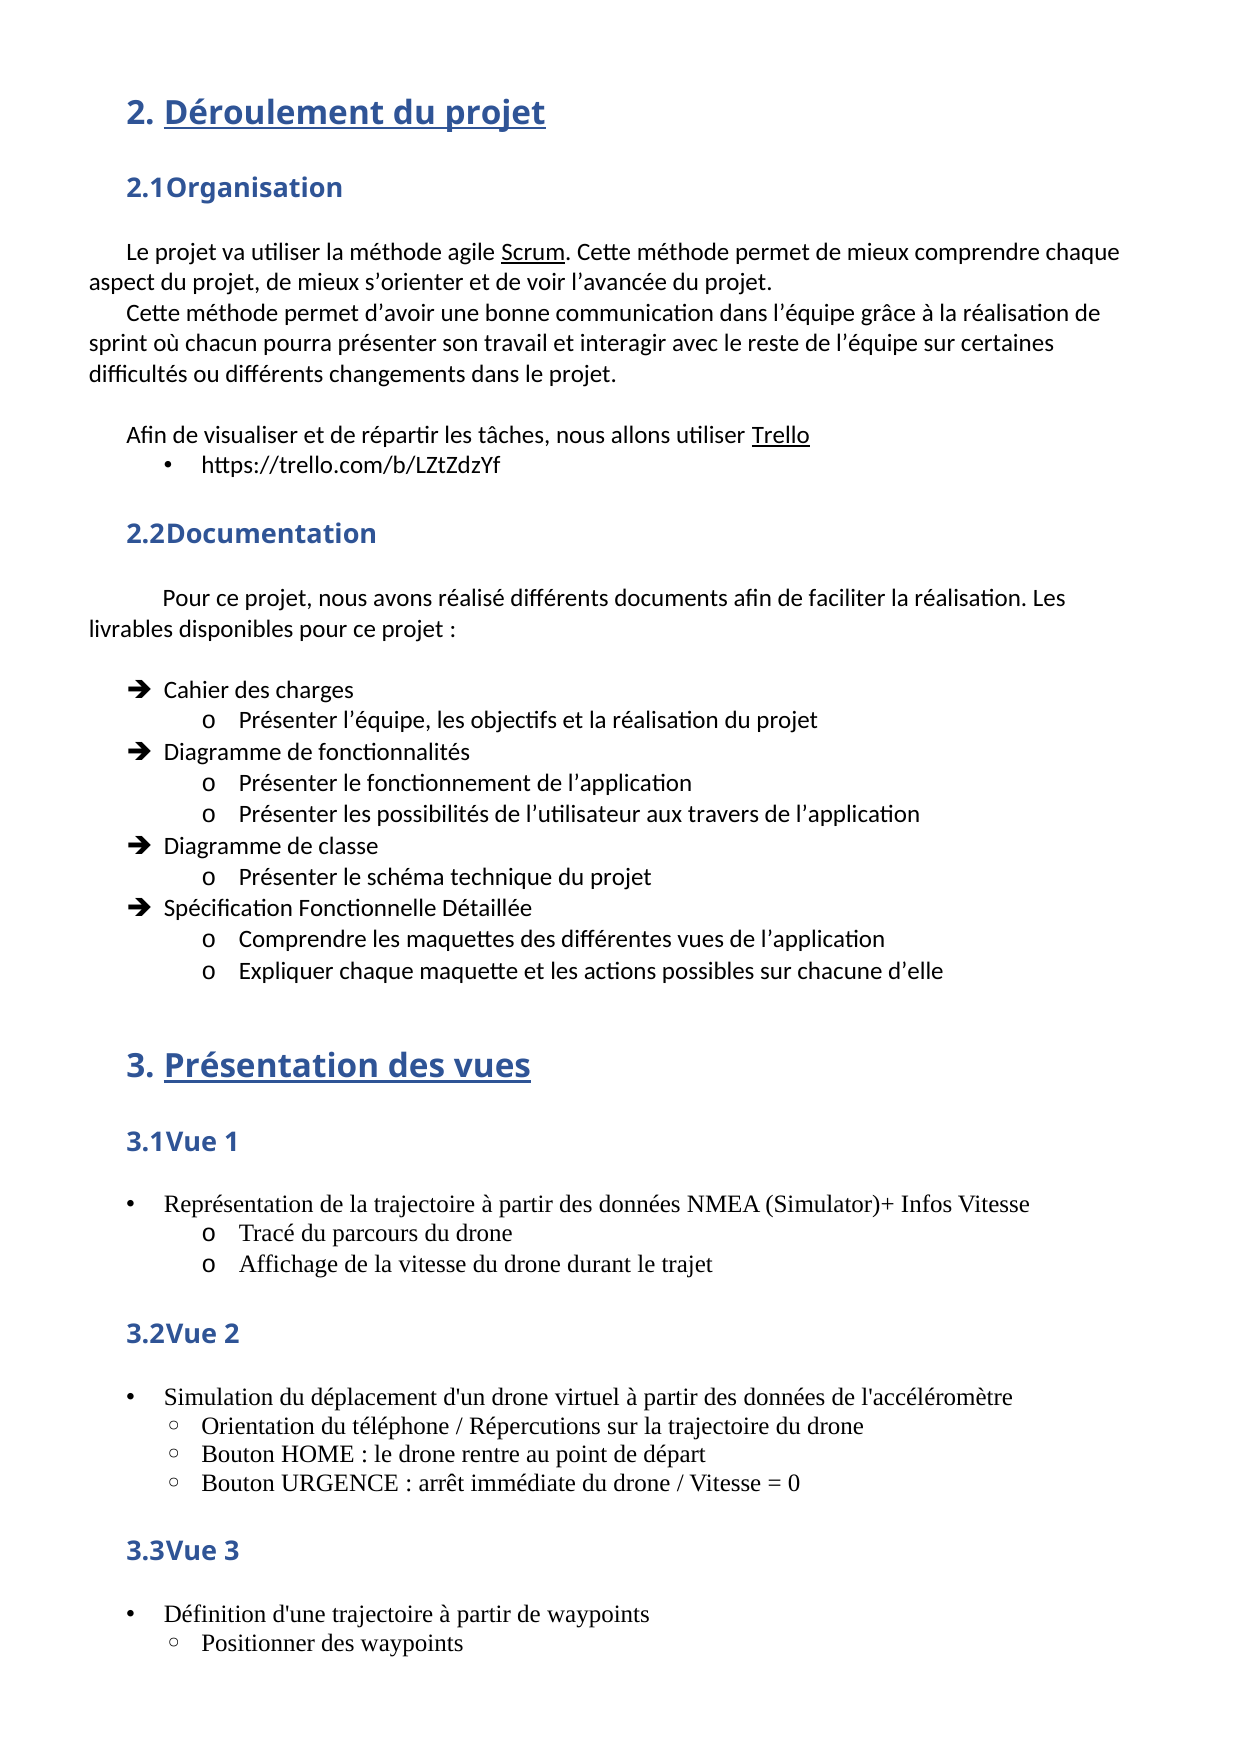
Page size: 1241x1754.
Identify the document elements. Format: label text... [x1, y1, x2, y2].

list Diagramme de fonctionnalités [126, 736, 1152, 767]
list Présenter l’équipe, les objectifs et la réalisation du projet [201, 704, 1152, 736]
subtitle Vue 3 [126, 1532, 1152, 1569]
text Afin de visualiser et de répartir les tâches, nous allons utiliser Trello [88, 419, 1152, 450]
list Bouton HOME : le drone rentre au point de départ [163, 1439, 1152, 1468]
list Tracé du parcours du drone [201, 1218, 1152, 1249]
list Présenter les possibilités de l’utilisateur aux travers de l’application [201, 798, 1152, 830]
subtitle Vue 2 [126, 1315, 1152, 1352]
text Cette méthode permet d’avoir une bonne communication dans l’équipe grâce à la réalisation de sprint où chacun pourra présenter son travail et interagir avec le reste de l’équipe sur certaines difficultés ou différents changements dans le projet. [88, 297, 1152, 389]
list Simulation du déplacement d'un drone virtuel à partir des données de l'accéléromètre [126, 1382, 1152, 1411]
text Le projet va utiliser la méthode agile Scrum. Cette méthode permet de mieux comprendre chaque aspect du projet, de mieux s’orienter et de voir l’avancée du projet. [88, 236, 1152, 297]
subtitle Présentation des vues [126, 1042, 1152, 1087]
list Positionner des waypoints [163, 1628, 1152, 1657]
list Définition d'une trajectoire à partir de waypoints [126, 1599, 1152, 1628]
list Diagramme de classe [126, 830, 1152, 861]
list Affichage de la vitesse du drone durant le trajet [201, 1249, 1152, 1280]
list Cahier des charges [126, 674, 1152, 704]
list Orientation du téléphone / Répercutions sur la trajectoire du drone [163, 1411, 1152, 1439]
subtitle Organisation [126, 169, 1152, 206]
list Bouton URGENCE : arrêt immédiate du drone / Vitesse = 0 [163, 1468, 1152, 1497]
list Comprendre les maquettes des différentes vues de l’application [201, 923, 1152, 955]
list Présenter le fonctionnement de l’application [201, 767, 1152, 798]
subtitle Vue 1 [126, 1122, 1152, 1159]
list Expliquer chaque maquette et les actions possibles sur chacune d’elle [201, 955, 1152, 987]
list Représentation de la trajectoire à partir des données NMEA (Simulator)+ Infos Vitesse [126, 1189, 1152, 1218]
list https://trello.com/b/LZtZdzYf [163, 450, 1152, 480]
text Pour ce projet, nous avons réalisé différents documents afin de faciliter la réalisation. Les livrables disponibles pour ce projet : [88, 582, 1152, 643]
list Spécification Fonctionnelle Détaillée [126, 892, 1152, 923]
subtitle Documentation [126, 515, 1152, 552]
subtitle Déroulement du projet [126, 88, 1152, 134]
list Présenter le schéma technique du projet [201, 861, 1152, 892]
